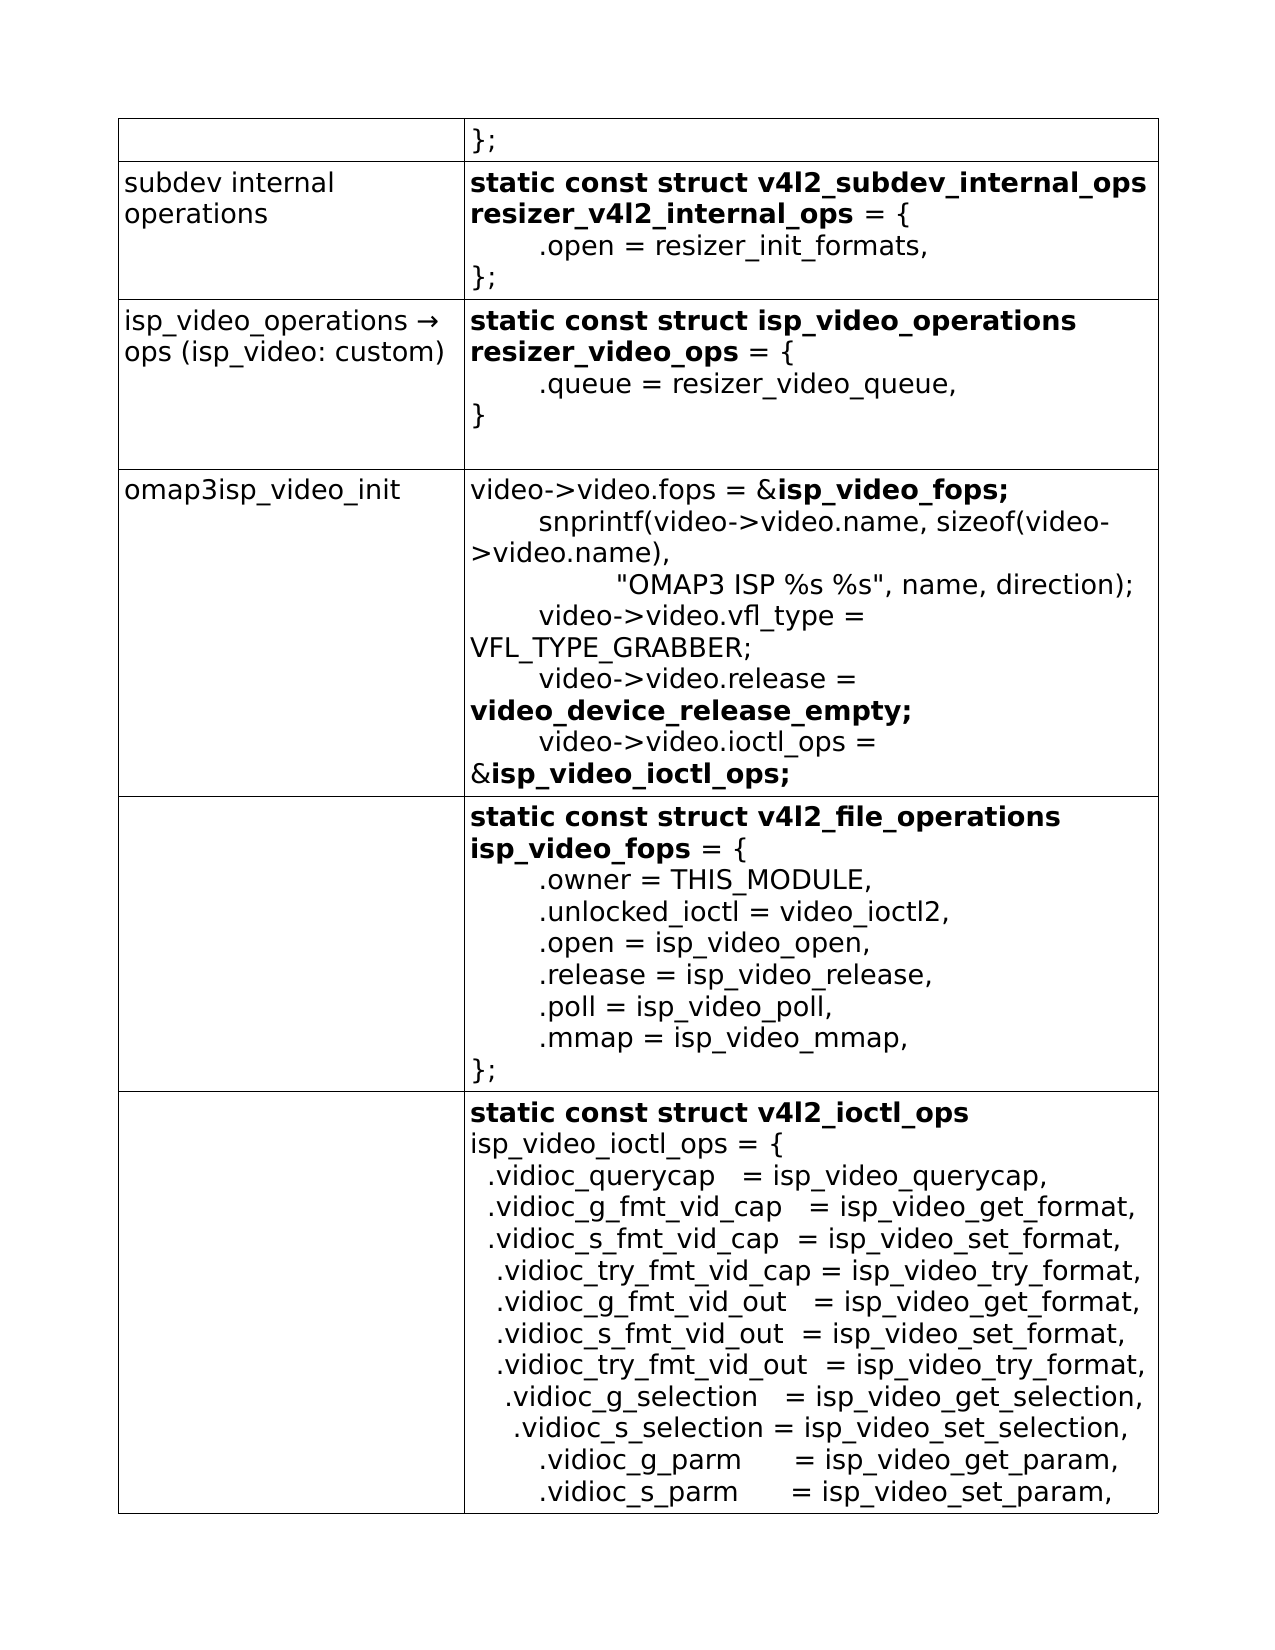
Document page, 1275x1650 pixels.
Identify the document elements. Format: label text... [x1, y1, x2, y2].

table_cell [119, 119, 464, 161]
table_cell subdev internal operations [119, 162, 464, 299]
table_cell static const struct isp_video_operations resizer_video_ops = { .queue = resizer_video_queue, } [465, 300, 1158, 468]
table_cell static const struct v4l2_ioctl_ops isp_video_ioctl_ops = { .vidioc_querycap = isp_video_querycap, .vidioc_g_fmt_vid_cap = isp_video_get_format, .vidioc_s_fmt_vid_cap = isp_video_set_format, .vidioc_try_fmt_vid_cap = isp_video_try_format, .vidioc_g_fmt_vid_out = isp_video_get_format, .vidioc_s_fmt_vid_out = isp_video_set_format, .vidioc_try_fmt_vid_out = isp_video_try_format, .vidioc_g_selection = isp_video_get_selection, .vidioc_s_selection = isp_video_set_selection, .vidioc_g_parm = isp_video_get_param, .vidioc_s_parm = isp_video_set_param, [465, 1092, 1158, 1513]
table_cell [119, 797, 464, 1091]
table_cell static const struct v4l2_subdev_internal_ops resizer_v4l2_internal_ops = { .open = resizer_init_formats, }; [465, 162, 1158, 299]
table_cell video->video.fops = &isp_video_fops; snprintf(video->video.name, sizeof(video->video.name), "OMAP3 ISP %s %s", name, direction); video->video.vfl_type = VFL_TYPE_GRABBER; video->video.release = video_device_release_empty; video->video.ioctl_ops = &isp_video_ioctl_ops; [465, 470, 1158, 796]
table_cell omap3isp_video_init [119, 470, 464, 796]
table_cell [119, 1092, 464, 1513]
table_cell static const struct v4l2_file_operations isp_video_fops = { .owner = THIS_MODULE, .unlocked_ioctl = video_ioctl2, .open = isp_video_open, .release = isp_video_release, .poll = isp_video_poll, .mmap = isp_video_mmap, }; [465, 797, 1158, 1091]
table_cell }; [465, 119, 1158, 161]
table_cell isp_video_operations → ops (isp_video: custom) [119, 300, 464, 468]
